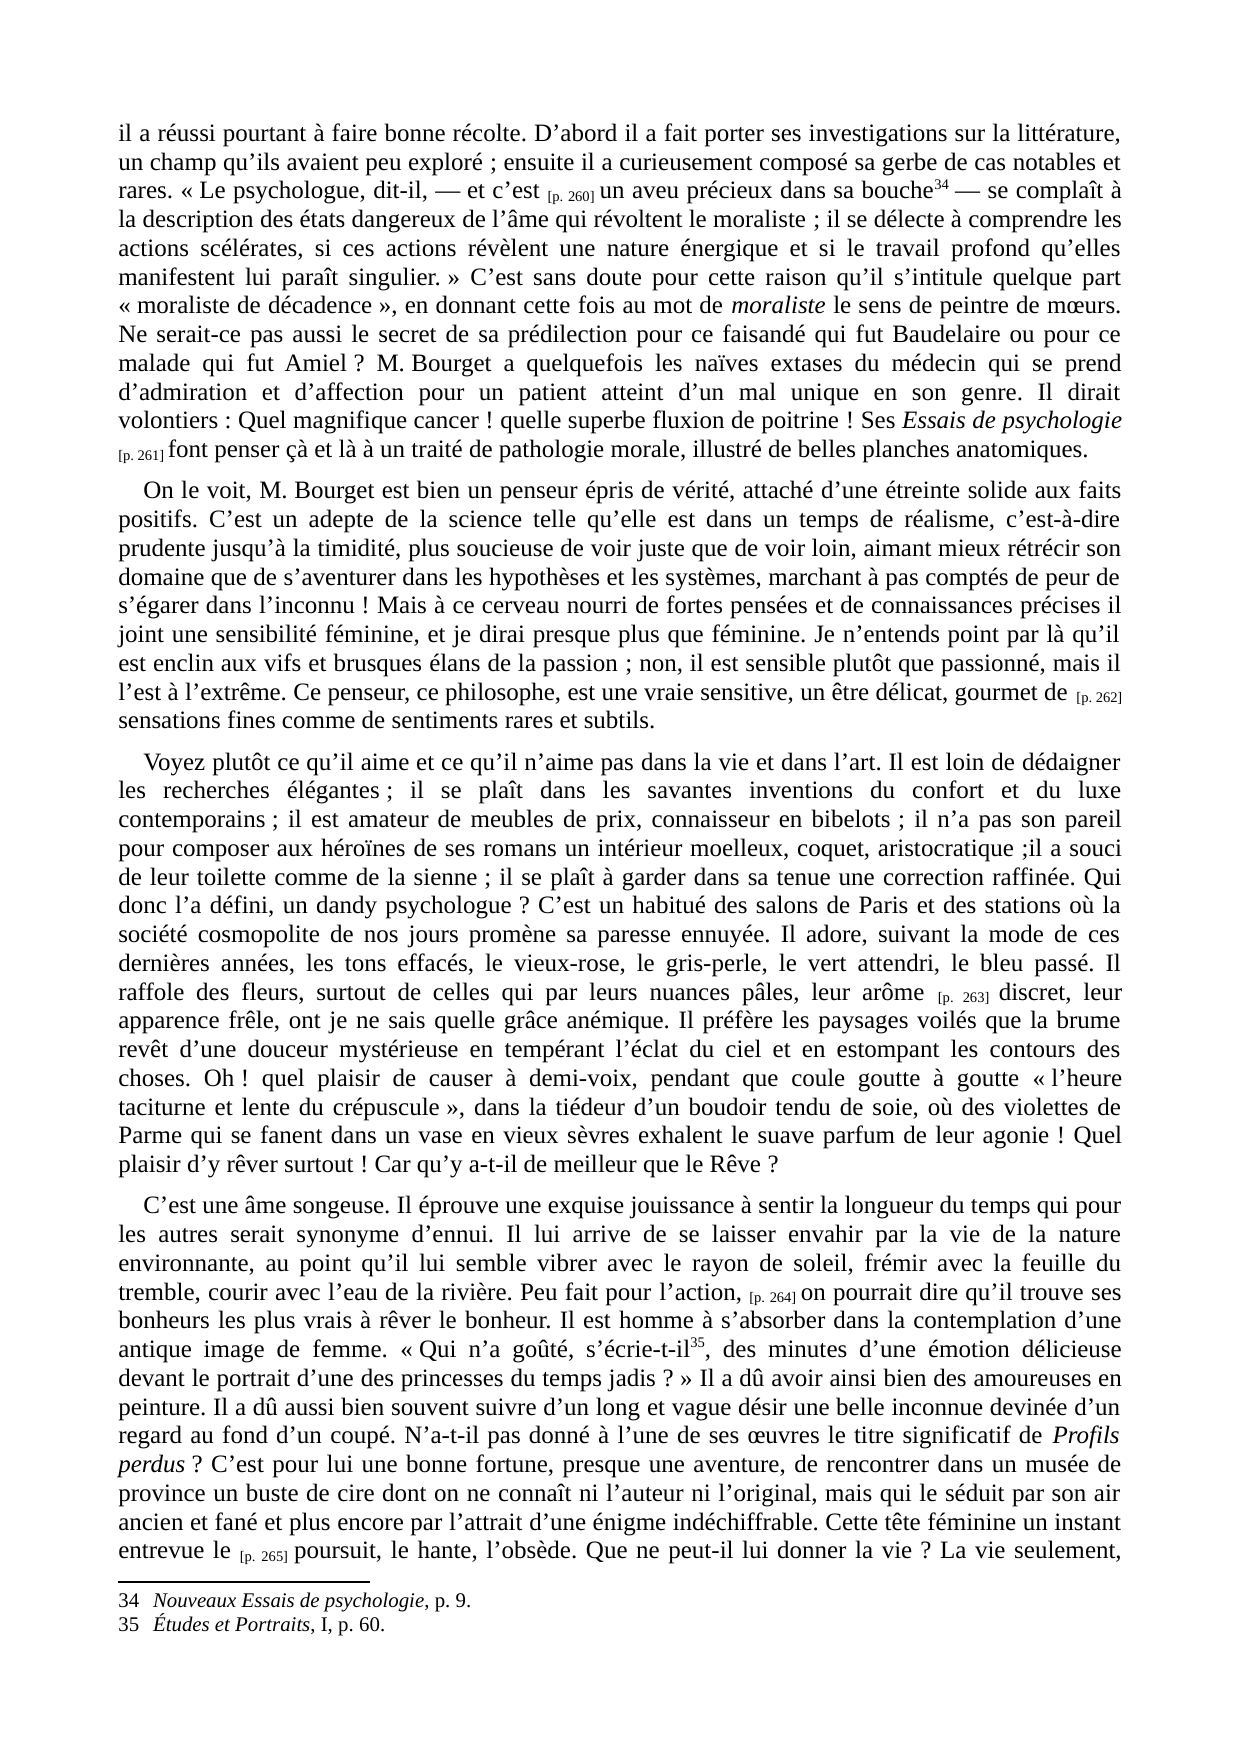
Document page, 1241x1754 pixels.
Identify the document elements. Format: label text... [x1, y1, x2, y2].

text Voyez plutôt ce qu’il aime et ce qu’il n’aime pas dans la vie et dans l’art. Il est loin de dédaigner les recherches élégantes ; il se plaît dans les savantes inventions du confort et du luxe contemporains ; il est amateur de meubles de prix, connaisseur en bibelots ; il n’a pas son pareil pour composer aux héroïnes de ses romans un intérieur moelleux, coquet, aristocratique ;il a souci de leur toilette comme de la sienne ; il se plaît à garder dans sa tenue une correction raffinée. Qui donc l’a défini, un dandy psychologue ? C’est un habitué des salons de Paris et des stations où la société cosmopolite de nos jours promène sa paresse ennuyée. Il adore, suivant la mode de ces dernières années, les tons effacés, le vieux-rose, le gris-perle, le vert attendri, le bleu passé. Il raffole des fleurs, surtout de celles qui par leurs nuances pâles, leur arôme [p. 263] discret, leur apparence frêle, ont je ne sais quelle grâce anémique. Il préfère les paysages voilés que la brume revêt d’une douceur mystérieuse en tempérant l’éclat du ciel et en estompant les contours des choses. Oh ! quel plaisir de causer à demi-voix, pendant que coule goutte à goutte « l’heure taciturne et lente du crépuscule », dans la tiédeur d’un boudoir tendu de soie, où des violettes de Parme qui se fanent dans un vase en vieux sèvres exhalent le suave parfum de leur agonie ! Quel plaisir d’y rêver surtout ! Car qu’y a-t-il de meilleur que le Rêve ? [118, 747, 1122, 1178]
text C’est une âme songeuse. Il éprouve une exquise jouissance à sentir la longueur du temps qui pour les autres serait synonyme d’ennui. Il lui arrive de se laisser envahir par la vie de la nature environnante, au point qu’il lui semble vibrer avec le rayon de soleil, frémir avec la feuille du tremble, courir avec l’eau de la rivière. Peu fait pour l’action, [p. 264] on pourrait dire qu’il trouve ses bonheurs les plus vrais à rêver le bonheur. Il est homme à s’absorber dans la contemplation d’une antique image de femme. « Qui n’a goûté, s’écrie-t-il, des minutes d’une émotion délicieuse devant le portrait d’une des princesses du temps jadis ? » Il a dû avoir ainsi bien des amoureuses en peinture. Il a dû aussi bien souvent suivre d’un long et vague désir une belle inconnue devinée d’un regard au fond d’un coupé. N’a-t-il pas donné à l’une de ses œuvres le titre significatif de Profils perdus ? C’est pour lui une bonne fortune, presque une aventure, de rencontrer dans un musée de province un buste de cire dont on ne connaît ni l’auteur ni l’original, mais qui le séduit par son air ancien et fané et plus encore par l’attrait d’une énigme indéchiffrable. Cette tête féminine un instant entrevue le [p. 265] poursuit, le hante, l’obsède. Que ne peut-il lui donner la vie ? La vie seulement, [118, 1191, 1122, 1564]
text Études et Portraits, I, p. 60. [118, 1612, 1122, 1636]
text Nouveaux Essais de psychologie, p. 9. [118, 1588, 1122, 1612]
text il a réussi pourtant à faire bonne récolte. D’abord il a fait porter ses investigations sur la littérature, un champ qu’ils avaient peu exploré ; ensuite il a curieusement composé sa gerbe de cas notables et rares. « Le psychologue, dit-il, — et c’est [p. 260] un aveu précieux dans sa bouche — se complaît à la description des états dangereux de l’âme qui révoltent le moraliste ; il se délecte à comprendre les actions scélérates, si ces actions révèlent une nature énergique et si le travail profond qu’elles manifestent lui paraît singulier. » C’est sans doute pour cette raison qu’il s’intitule quelque part « moraliste de décadence », en donnant cette fois au mot de moraliste le sens de peintre de mœurs. Ne serait-ce pas aussi le secret de sa prédilection pour ce faisandé qui fut Baudelaire ou pour ce malade qui fut Amiel ? M. Bourget a quelquefois les naïves extases du médecin qui se prend d’admiration et d’affection pour un patient atteint d’un mal unique en son genre. Il dirait volontiers : Quel magnifique cancer ! quelle superbe fluxion de poitrine ! Ses Essais de psychologie [p. 261] font penser çà et là à un traité de pathologie morale, illustré de belles planches anatomiques. [118, 118, 1122, 463]
text On le voit, M. Bourget est bien un penseur épris de vérité, attaché d’une étreinte solide aux faits positifs. C’est un adepte de la science telle qu’elle est dans un temps de réalisme, c’est-à-dire prudente jusqu’à la timidité, plus soucieuse de voir juste que de voir loin, aimant mieux rétrécir son domaine que de s’aventurer dans les hypothèses et les systèmes, marchant à pas comptés de peur de s’égarer dans l’inconnu ! Mais à ce cerveau nourri de fortes pensées et de connaissances précises il joint une sensibilité féminine, et je dirai presque plus que féminine. Je n’entends point par là qu’il est enclin aux vifs et brusques élans de la passion ; non, il est sensible plutôt que passionné, mais il l’est à l’extrême. Ce penseur, ce philosophe, est une vraie sensitive, un être délicat, gourmet de [p. 262] sensations fines comme de sentiments rares et subtils. [118, 476, 1122, 734]
